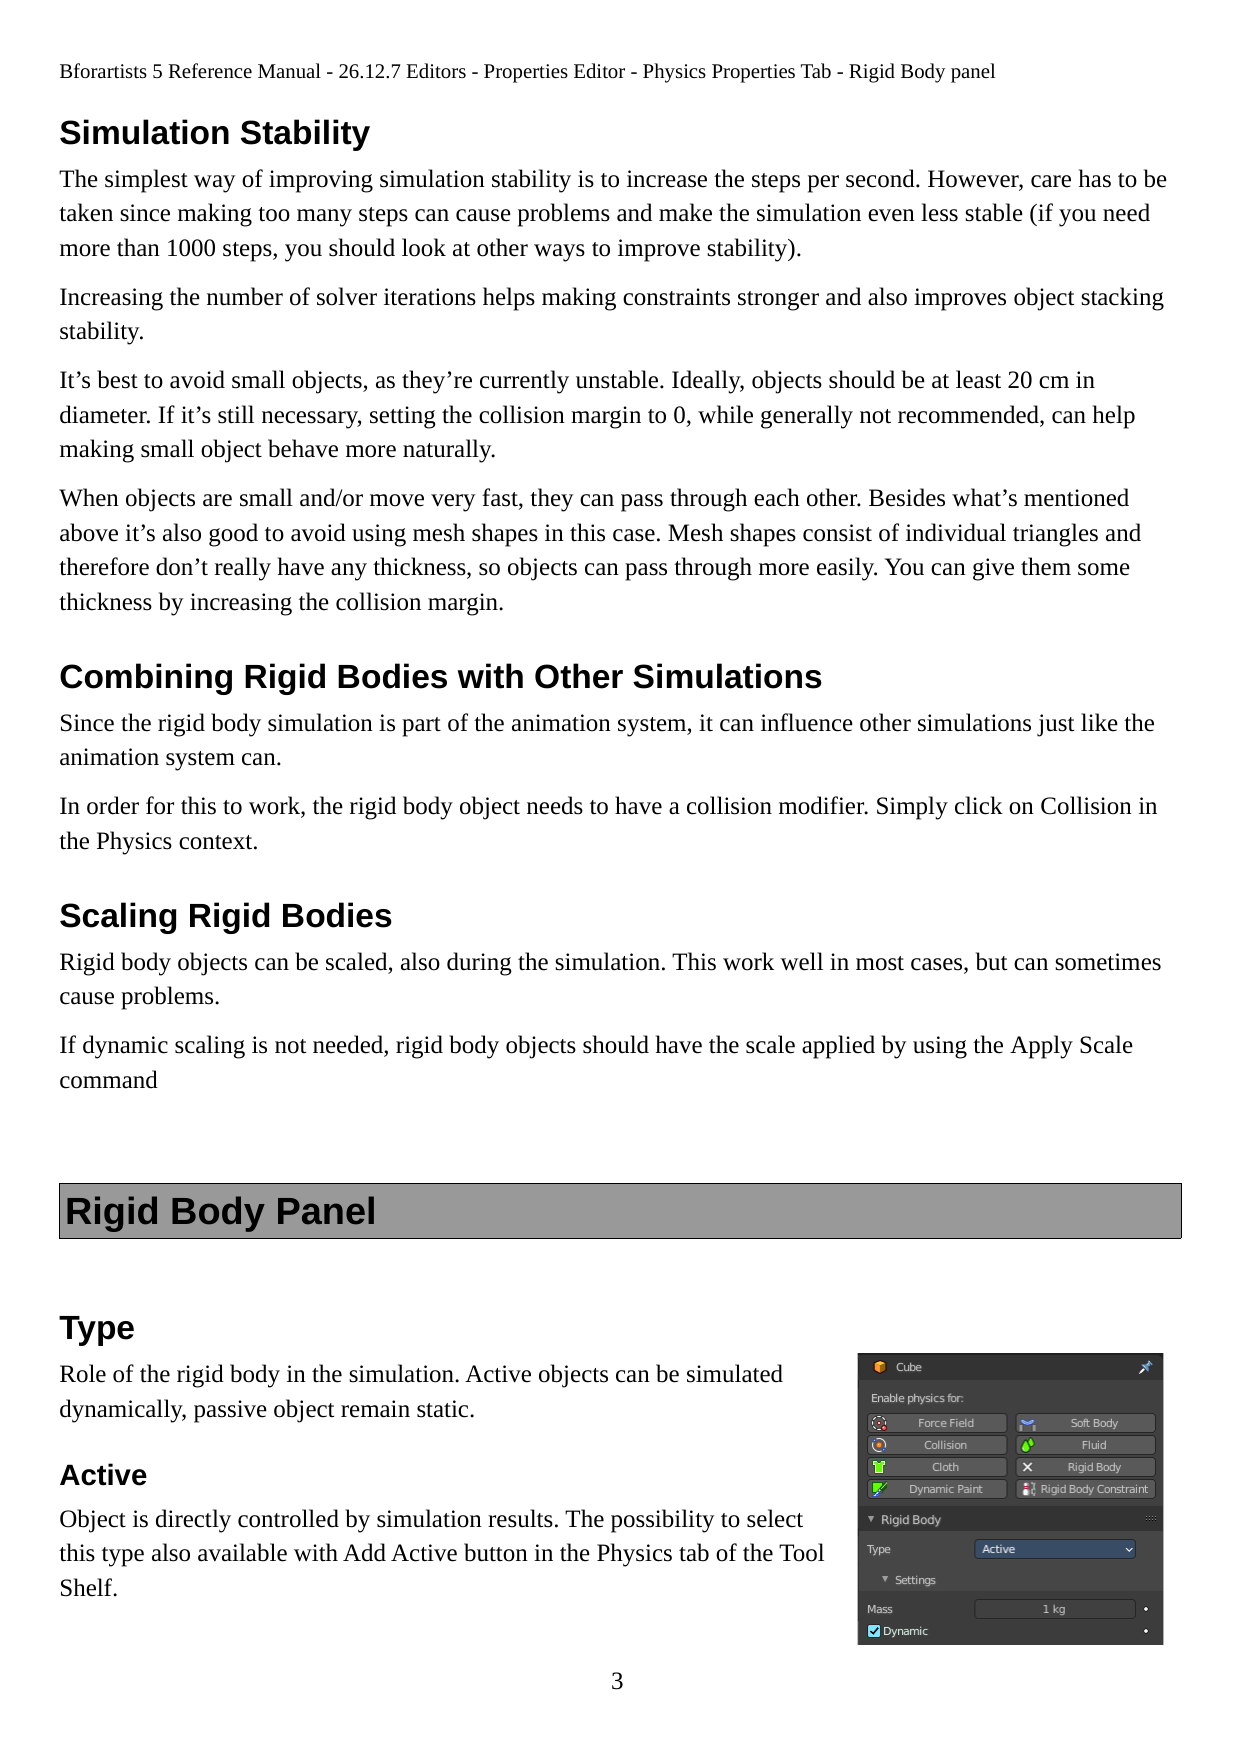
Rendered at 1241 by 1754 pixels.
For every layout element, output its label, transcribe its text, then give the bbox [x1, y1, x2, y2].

text In order for this to work, the rigid body object needs to have a collision modifier. Simply click on Collision in the Physics context. [59, 791, 1181, 854]
subtitle Scaling Rigid Bodies [59, 896, 1181, 934]
subtitle [1164, 1457, 1181, 1491]
text When objects are small and/or move very fast, they can pass through each other. Besides what’s mentioned above it’s also good to avoid using mesh shapes in this case. Mesh shapes consist of individual triangles and therefore don’t really have any thickness, so objects can pass through more easily. You can give them some thickness by increasing the collision margin. [59, 483, 1181, 616]
text Rigid body objects can be scaled, also during the simulation. This work well in most cases, but can sometimes cause problems. [59, 947, 1181, 1010]
subtitle Combining Rigid Bodies with Other Simulations [59, 657, 1181, 695]
text If dynamic scaling is not needed, rigid body objects should have the scale applied by using the Apply Scale command [59, 1030, 1181, 1163]
subtitle Type [59, 1308, 1181, 1347]
text Since the rigid body simulation is part of the animation system, it can influence other simulations just like the animation system can. [59, 708, 1181, 771]
text Role of the rigid body in the simulation. Active objects can be simulated dynamically, passive object remain static. [59, 1359, 857, 1422]
text It’s best to avoid small objects, as they’re currently unstable. Ideally, objects should be at least 20 cm in diameter. If it’s still necessary, setting the collision margin to 0, while generally not recommended, can help making small object behave more naturally. [59, 365, 1181, 463]
text Increasing the number of solver iterations helps making constraints stronger and also improves object stacking stability. [59, 282, 1181, 345]
text Object is directly controlled by simulation results. The possibility to select this type also available with Add Active button in the Physics tab of the Tool Shelf. [59, 1504, 857, 1601]
subtitle Active [59, 1457, 857, 1491]
text The simplest way of improving simulation stability is to increase the steps per second. However, care has to be taken since making too many steps can cause problems and make the simulation even less stable (if you need more than 1000 steps, you should look at other ways to improve stability). [59, 164, 1181, 261]
table_header Rigid Body Panel [60, 1184, 1181, 1238]
picture [857, 1353, 1164, 1645]
subtitle Simulation Stability [59, 113, 1181, 151]
